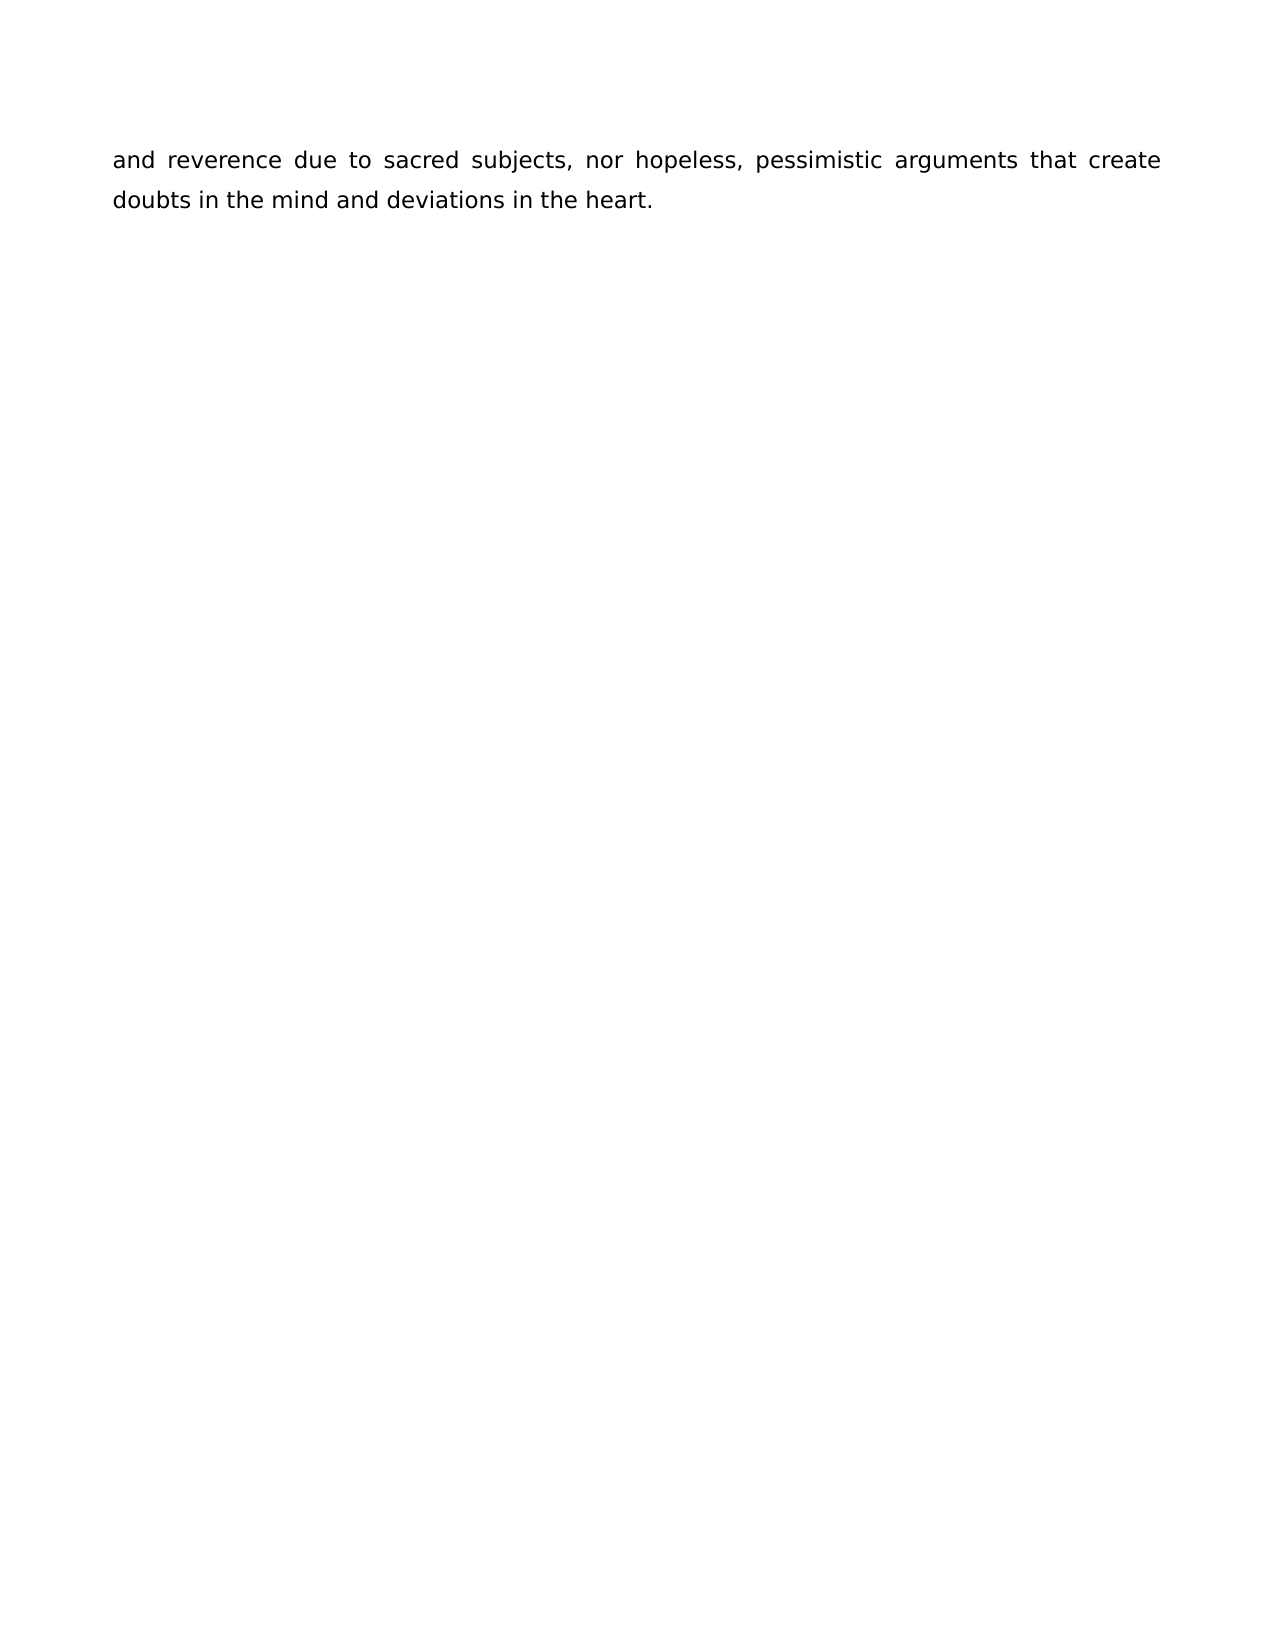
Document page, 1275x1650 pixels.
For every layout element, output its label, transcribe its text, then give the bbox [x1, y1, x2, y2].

text and reverence due to sacred subjects, nor hopeless, pessimistic arguments that create doubts in the mind and deviations in the heart. [112, 148, 1162, 214]
